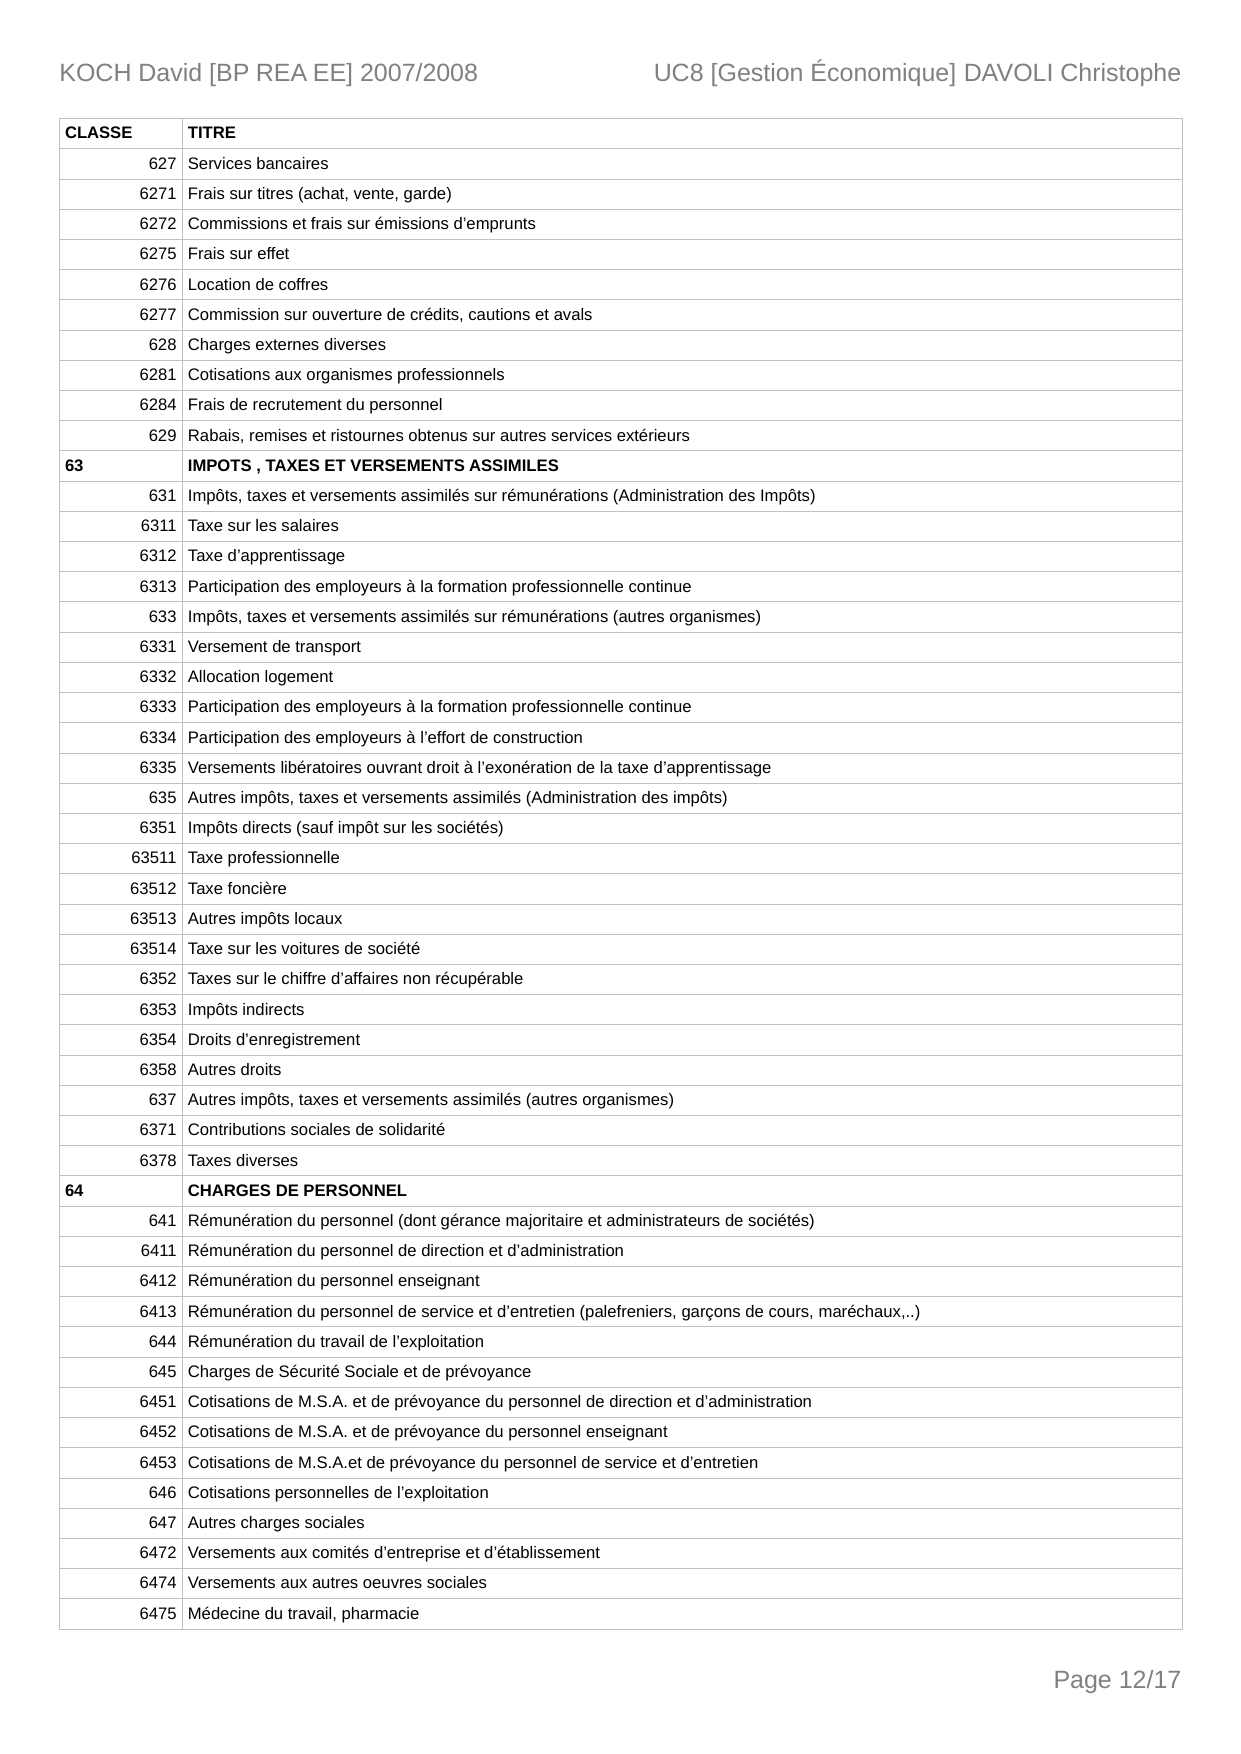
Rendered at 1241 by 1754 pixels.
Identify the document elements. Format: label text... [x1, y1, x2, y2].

table_cell Impôts indirects [183, 995, 1182, 1024]
table_cell 6333 [60, 693, 182, 722]
table_cell Impôts directs (sauf impôt sur les sociétés) [183, 814, 1182, 843]
table_cell Impôts, taxes et versements assimilés sur rémunérations (Administration des Impôts) [183, 482, 1182, 511]
table_cell 6475 [60, 1599, 182, 1628]
table_cell Taxes sur le chiffre d’affaires non récupérable [183, 965, 1182, 994]
table_cell 635 [60, 784, 182, 813]
table_cell Impôts, taxes et versements assimilés sur rémunérations (autres organismes) [183, 602, 1182, 632]
table_cell 6412 [60, 1267, 182, 1296]
table_cell Rémunération du travail de l’exploitation [183, 1327, 1182, 1357]
table_cell 6281 [60, 361, 182, 390]
table_cell 63514 [60, 935, 182, 964]
table_cell Droits d’enregistrement [183, 1025, 1182, 1054]
table_cell 6352 [60, 965, 182, 994]
table_cell 628 [60, 331, 182, 360]
table_cell Taxe sur les salaires [183, 512, 1182, 541]
table_cell 6474 [60, 1569, 182, 1598]
table_cell Autres impôts locaux [183, 905, 1182, 934]
table_cell Taxe d’apprentissage [183, 542, 1182, 571]
table_cell 6332 [60, 663, 182, 692]
table_cell Cotisations de M.S.A. et de prévoyance du personnel de direction et d’administration [183, 1388, 1182, 1417]
table_cell 6451 [60, 1388, 182, 1417]
table_cell Cotisations aux organismes professionnels [183, 361, 1182, 390]
table_cell Frais sur titres (achat, vente, garde) [183, 180, 1182, 209]
table_cell Participation des employeurs à la formation professionnelle continue [183, 693, 1182, 722]
table_cell 631 [60, 482, 182, 511]
table_cell Taxe foncière [183, 874, 1182, 903]
table_cell 6276 [60, 270, 182, 299]
table_cell 64 [60, 1176, 182, 1206]
table_cell CHARGES DE PERSONNEL [183, 1176, 1182, 1206]
table_cell 6378 [60, 1146, 182, 1175]
table_cell Autres impôts, taxes et versements assimilés (autres organismes) [183, 1086, 1182, 1115]
table_cell Services bancaires [183, 149, 1182, 178]
table_header TITRE [183, 119, 1182, 148]
table_cell 641 [60, 1207, 182, 1236]
table_cell Commissions et frais sur émissions d’emprunts [183, 210, 1182, 239]
table_cell IMPOTS , TAXES ET VERSEMENTS ASSIMILES [183, 451, 1182, 481]
table_cell Autres charges sociales [183, 1509, 1182, 1538]
table_cell 63513 [60, 905, 182, 934]
table_cell 6313 [60, 572, 182, 601]
table_cell 63512 [60, 874, 182, 903]
table_cell Versement de transport [183, 633, 1182, 662]
table_cell Versements aux autres oeuvres sociales [183, 1569, 1182, 1598]
table_cell Participation des employeurs à la formation professionnelle continue [183, 572, 1182, 601]
table_cell 637 [60, 1086, 182, 1115]
table_cell Taxes diverses [183, 1146, 1182, 1175]
table_cell 645 [60, 1358, 182, 1387]
table_cell Cotisations de M.S.A. et de prévoyance du personnel enseignant [183, 1418, 1182, 1447]
table_cell Autres impôts, taxes et versements assimilés (Administration des impôts) [183, 784, 1182, 813]
table_cell 6371 [60, 1116, 182, 1145]
table_cell 6452 [60, 1418, 182, 1447]
table_cell Autres droits [183, 1056, 1182, 1085]
table_cell 6472 [60, 1539, 182, 1568]
table_cell Versements libératoires ouvrant droit à l’exonération de la taxe d’apprentissage [183, 754, 1182, 783]
table_cell Rabais, remises et ristournes obtenus sur autres services extérieurs [183, 421, 1182, 450]
table_cell 63 [60, 451, 182, 481]
table_cell Rémunération du personnel de service et d’entretien (palefreniers, garçons de cours, maréchaux,..) [183, 1297, 1182, 1326]
table_cell 6353 [60, 995, 182, 1024]
table_cell Frais de recrutement du personnel [183, 391, 1182, 420]
table_cell Rémunération du personnel enseignant [183, 1267, 1182, 1296]
table_cell Cotisations personnelles de l’exploitation [183, 1479, 1182, 1508]
table_cell 647 [60, 1509, 182, 1538]
table_cell Charges externes diverses [183, 331, 1182, 360]
table_cell Taxe sur les voitures de société [183, 935, 1182, 964]
table_cell Allocation logement [183, 663, 1182, 692]
table_header CLASSE [60, 119, 182, 148]
table_cell 6311 [60, 512, 182, 541]
table_cell Charges de Sécurité Sociale et de prévoyance [183, 1358, 1182, 1387]
table_cell Versements aux comités d’entreprise et d’établissement [183, 1539, 1182, 1568]
table_cell 6335 [60, 754, 182, 783]
table_cell 6411 [60, 1237, 182, 1266]
table_cell 633 [60, 602, 182, 632]
table_cell 6354 [60, 1025, 182, 1054]
table_cell Rémunération du personnel de direction et d’administration [183, 1237, 1182, 1266]
table_cell 6413 [60, 1297, 182, 1326]
table_cell Frais sur effet [183, 240, 1182, 269]
table_cell 627 [60, 149, 182, 178]
table_cell 629 [60, 421, 182, 450]
table_cell 6284 [60, 391, 182, 420]
table_cell Taxe professionnelle [183, 844, 1182, 873]
table_cell Rémunération du personnel (dont gérance majoritaire et administrateurs de sociétés) [183, 1207, 1182, 1236]
table_cell 6275 [60, 240, 182, 269]
table_cell Contributions sociales de solidarité [183, 1116, 1182, 1145]
table_cell 646 [60, 1479, 182, 1508]
table_cell 6272 [60, 210, 182, 239]
table_cell Médecine du travail, pharmacie [183, 1599, 1182, 1628]
table_cell 6312 [60, 542, 182, 571]
table_cell 63511 [60, 844, 182, 873]
table_cell 6453 [60, 1448, 182, 1477]
table_cell Cotisations de M.S.A.et de prévoyance du personnel de service et d’entretien [183, 1448, 1182, 1477]
table_cell Commission sur ouverture de crédits, cautions et avals [183, 300, 1182, 329]
table_cell 6334 [60, 723, 182, 752]
table_cell Participation des employeurs à l’effort de construction [183, 723, 1182, 752]
table_cell 6271 [60, 180, 182, 209]
table_cell 6351 [60, 814, 182, 843]
table_cell Location de coffres [183, 270, 1182, 299]
table_cell 6277 [60, 300, 182, 329]
table_cell 6331 [60, 633, 182, 662]
table_cell 644 [60, 1327, 182, 1357]
table_cell 6358 [60, 1056, 182, 1085]
